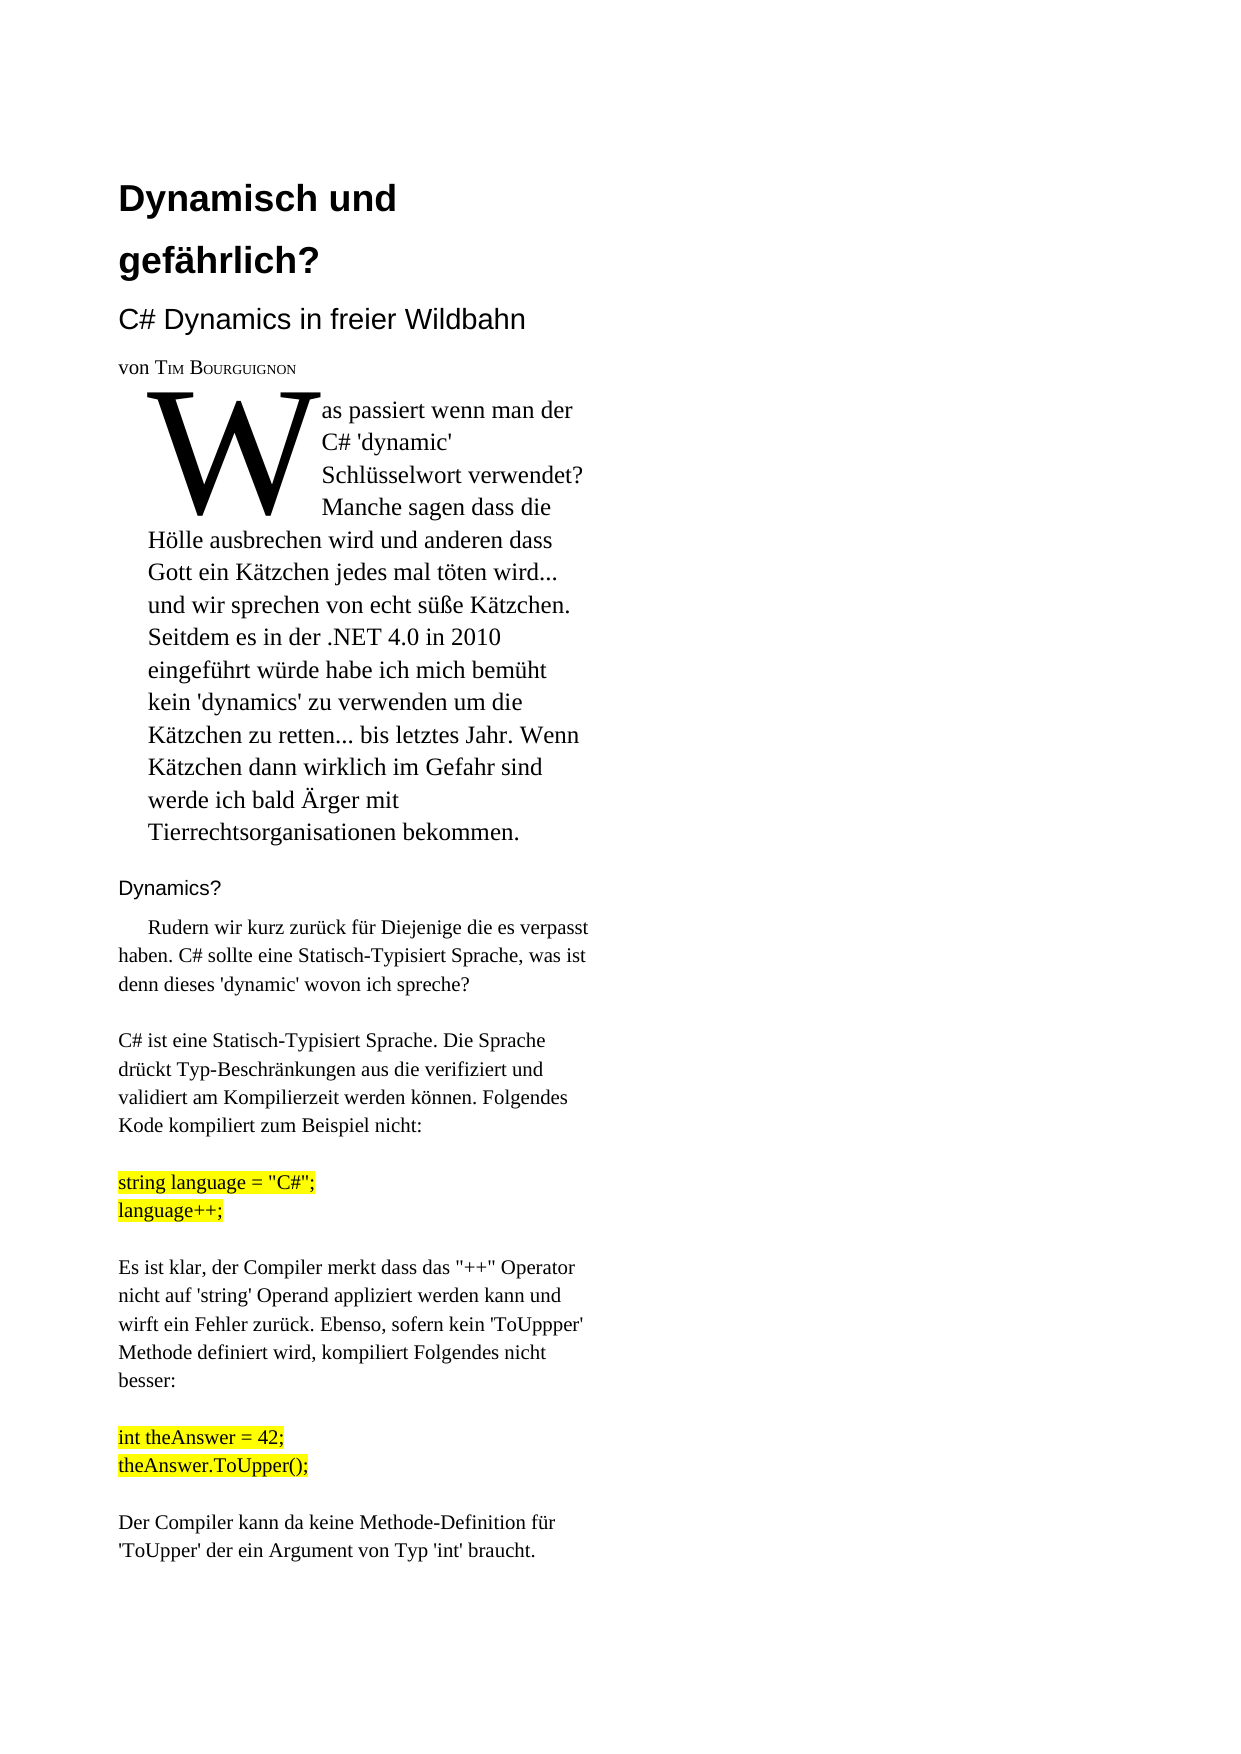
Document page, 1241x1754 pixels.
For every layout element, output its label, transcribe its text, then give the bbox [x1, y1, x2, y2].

text int theAnswer = 42; [118, 1422, 591, 1450]
text C# ist eine Statisch-Typisiert Sprache. Die Sprache drückt Typ-Beschränkungen aus die verifiziert und validiert am Kompilierzeit werden können. Folgendes Kode kompiliert zum Beispiel nicht: [118, 1025, 591, 1138]
text theAnswer.ToUpper(); [118, 1450, 591, 1478]
text Es ist klar, der Compiler merkt dass das "++" Operator nicht auf 'string' Operand appliziert werden kann und wirft ein Fehler zurück. Ebenso, sofern kein 'ToUppper' Methode definiert wird, kompiliert Folgendes nicht besser: [118, 1252, 591, 1393]
text Dynamics? [118, 877, 591, 900]
text Der Compiler kann da keine Methode-Definition für 'ToUpper' der ein Argument von Typ 'int' braucht. [118, 1507, 591, 1563]
text Was passiert wenn man der C# 'dynamic' Schlüsselwort verwendet? Manche sagen dass die Hölle ausbrechen wird und anderen dass Gott ein Kätzchen jedes mal töten wird... und wir sprechen von echt süße Kätzchen. Seitdem es in der .NET 4.0 in 2010 eingeführt würde habe ich mich bemüht kein 'dynamics' zu verwenden um die Kätzchen zu retten... bis letztes Jahr. Wenn Kätzchen dann wirklich im Gefahr sind werde ich bald Ärger mit Tierrechtsorganisationen bekommen. [148, 392, 591, 847]
subtitle C# Dynamics in freier Wildbahn [118, 303, 591, 335]
text string language = "C#"; [118, 1167, 591, 1195]
text language++; [118, 1195, 591, 1223]
title Dynamisch und gefährlich? [118, 177, 591, 282]
text von Tim Bourguignon [118, 352, 591, 380]
text Rudern wir kurz zurück für Diejenige die es verpasst haben. C# sollte eine Statisch-Typisiert Sprache, was ist denn dieses 'dynamic' wovon ich spreche? [118, 912, 591, 997]
